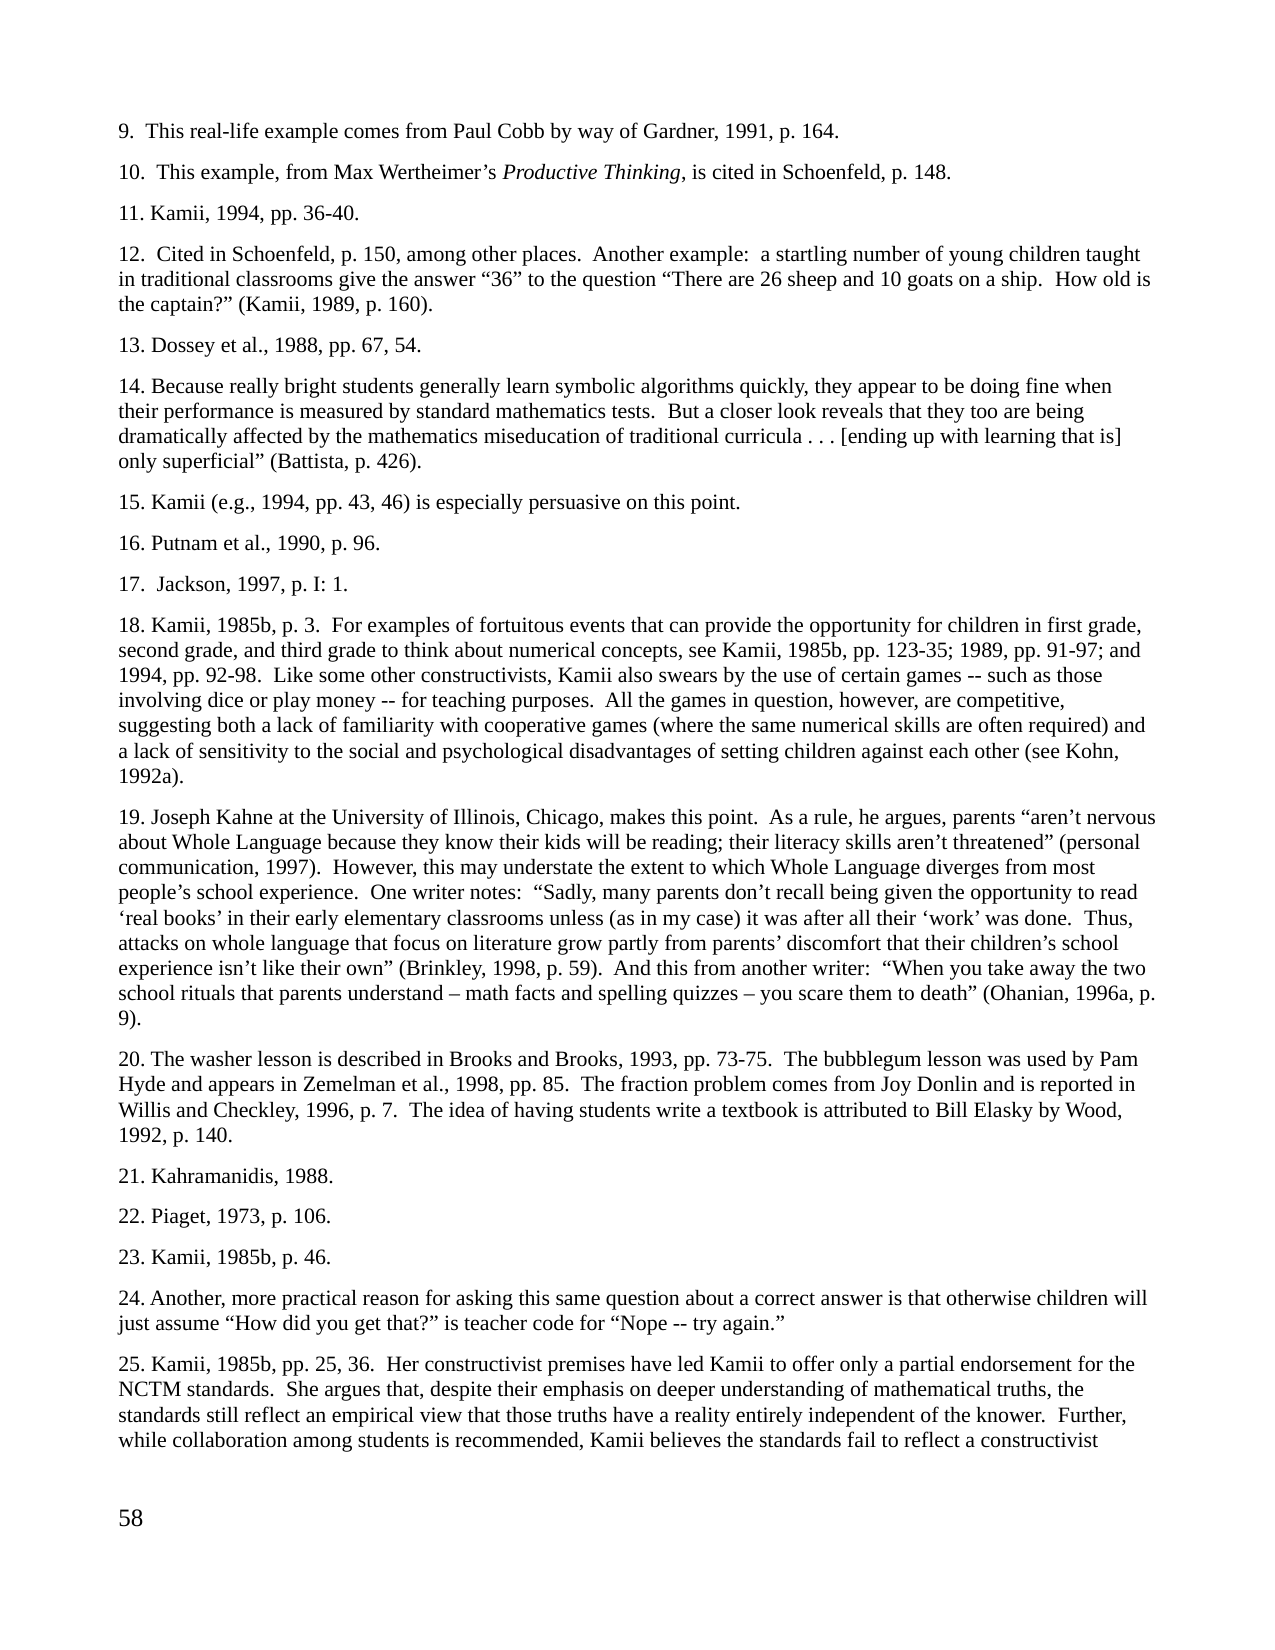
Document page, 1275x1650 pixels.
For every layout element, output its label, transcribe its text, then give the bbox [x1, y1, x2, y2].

text 25. Kamii, 1985b, pp. 25, 36. Her constructivist premises have led Kamii to offer only a partial endorsement for the NCTM standards. She argues that, despite their emphasis on deeper understanding of mathematical truths, the standards still reflect an empirical view that those truths have a reality entirely independent of the knower. Further, while collaboration among students is recommended, Kamii believes the standards fail to reflect a constructivist [118, 1351, 1157, 1452]
text 21. Kahramanidis, 1988. [118, 1163, 1157, 1188]
text 22. Piaget, 1973, p. 106. [118, 1203, 1157, 1229]
text 23. Kamii, 1985b, p. 46. [118, 1244, 1157, 1269]
text 17. Jackson, 1997, p. I: 1. [118, 571, 1157, 596]
text 18. Kamii, 1985b, p. 3. For examples of fortuitous events that can provide the opportunity for children in first grade, second grade, and third grade to think about numerical concepts, see Kamii, 1985b, pp. 123-35; 1989, pp. 91-97; and 1994, pp. 92-98. Like some other constructivists, Kamii also swears by the use of certain games -- such as those involving dice or play money -- for teaching purposes. All the games in question, however, are competitive, suggesting both a lack of familiarity with cooperative games (where the same numerical skills are often required) and a lack of sensitivity to the social and psychological disadvantages of setting children against each other (see Kohn, 1992a). [118, 612, 1157, 788]
text 12. Cited in Schoenfeld, p. 150, among other places. Another example: a startling number of young children taught in traditional classrooms give the answer “36” to the question “There are 26 sheep and 10 goats on a ship. How old is the captain?” (Kamii, 1989, p. 160). [118, 241, 1157, 316]
text 24. Another, more practical reason for asking this same question about a correct answer is that otherwise children will just assume “How did you get that?” is teacher code for “Nope -- try again.” [118, 1285, 1157, 1336]
text 10. This example, from Max Wertheimer’s Productive Thinking, is cited in Schoenfeld, p. 148. [118, 159, 1157, 184]
text 13. Dossey et al., 1988, pp. 67, 54. [118, 332, 1157, 357]
text 11. Kamii, 1994, pp. 36-40. [118, 200, 1157, 225]
text 14. Because really bright students generally learn symbolic algorithms quickly, they appear to be doing fine when their performance is measured by standard mathematics tests. But a closer look reveals that they too are being dramatically affected by the mathematics miseducation of traditional curricula . . . [ending up with learning that is] only superficial” (Battista, p. 426). [118, 373, 1157, 473]
text 9. This real-life example comes from Paul Cobb by way of Gardner, 1991, p. 164. [118, 118, 1157, 143]
text 16. Putnam et al., 1990, p. 96. [118, 530, 1157, 555]
text 20. The washer lesson is described in Brooks and Brooks, 1993, pp. 73-75. The bubblegum lesson was used by Pam Hyde and appears in Zemelman et al., 1998, pp. 85. The fraction problem comes from Joy Donlin and is reported in Willis and Checkley, 1996, p. 7. The idea of having students write a textbook is attributed to Bill Elasky by Wood, 1992, p. 140. [118, 1046, 1157, 1147]
text 19. Joseph Kahne at the University of Illinois, Chicago, makes this point. As a rule, he argues, parents “aren’t nervous about Whole Language because they know their kids will be reading; their literacy skills aren’t threatened” (personal communication, 1997). However, this may understate the extent to which Whole Language diverges from most people’s school experience. One writer notes: “Sadly, many parents don’t recall being given the opportunity to read ‘real books’ in their early elementary classrooms unless (as in my case) it was after all their ‘work’ was done. Thus, attacks on whole language that focus on literature grow partly from parents’ discomfort that their children’s school experience isn’t like their own” (Brinkley, 1998, p. 59). And this from another writer: “When you take away the two school rituals that parents understand – math facts and spelling quizzes – you scare them to death” (Ohanian, 1996a, p. 9). [118, 804, 1157, 1031]
text 15. Kamii (e.g., 1994, pp. 43, 46) is especially persuasive on this point. [118, 489, 1157, 514]
